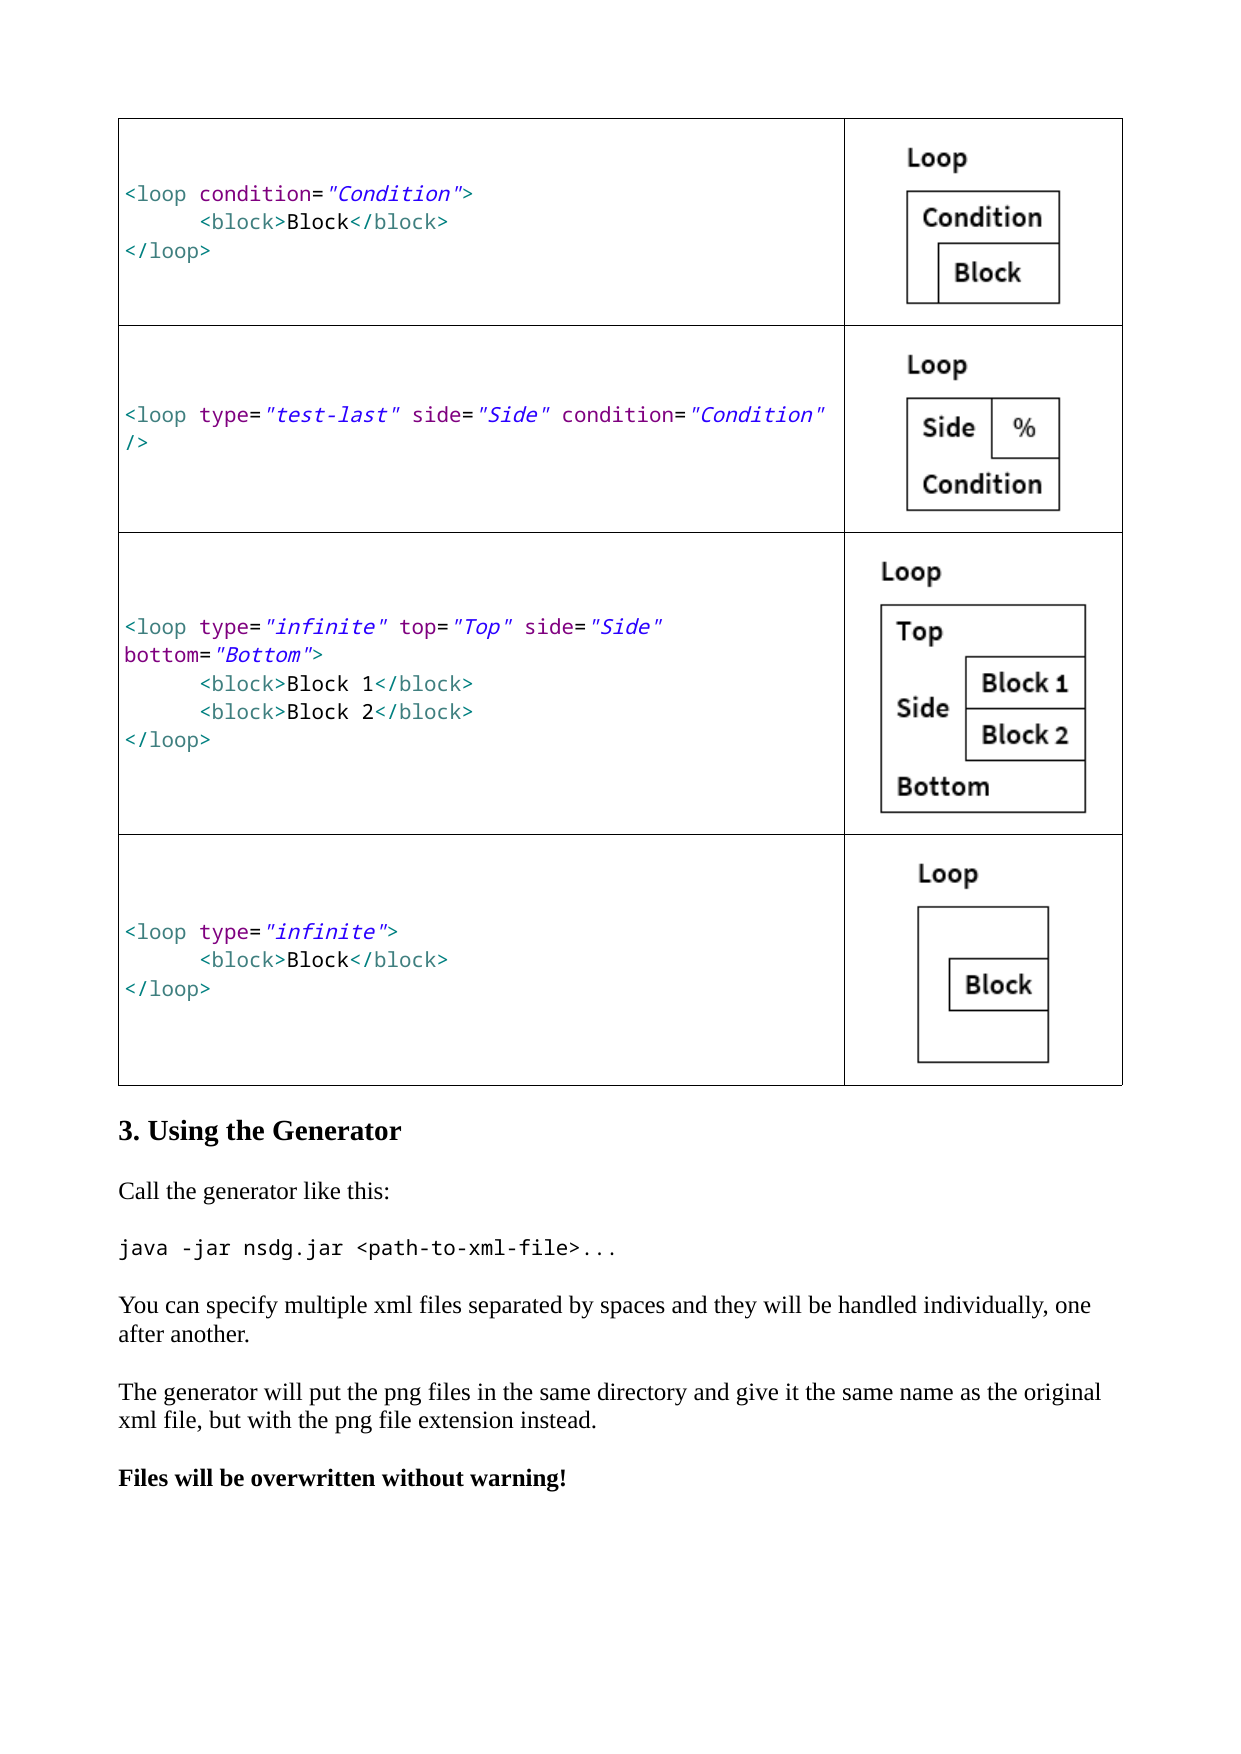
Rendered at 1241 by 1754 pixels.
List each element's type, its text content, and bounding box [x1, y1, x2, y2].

table_header <loop condition="Condition"> <block>Block</block> </loop> [119, 119, 844, 325]
picture [902, 840, 1065, 1079]
text You can specify multiple xml files separated by spaces and they will be handled individually, one after another. [118, 1291, 1122, 1348]
picture [865, 537, 1102, 829]
table_cell [845, 533, 1122, 834]
text java -jar nsdg.jar <path-to-xml-file>... [118, 1233, 1122, 1262]
table_cell <loop type="test-last" side="Side" condition="Condition" /> [119, 326, 844, 532]
table_cell <loop type="infinite" top="Top" side="Side" bottom="Bottom"> <block>Block 1</block> <block>Block 2</block> </loop> [119, 533, 844, 834]
table_cell [845, 326, 1122, 532]
text 3. Using the Generator [118, 1113, 1122, 1147]
picture [891, 330, 1076, 527]
table_header [845, 119, 1122, 325]
text Call the generator like this: [118, 1176, 1122, 1204]
table_cell [845, 835, 1122, 1085]
text The generator will put the png files in the same directory and give it the same name as the original xml file, but with the png file extension instead. [118, 1377, 1122, 1434]
text Files will be overwritten without warning! [118, 1463, 1122, 1492]
table_cell <loop type="infinite"> <block>Block</block> </loop> [119, 835, 844, 1085]
picture [891, 123, 1076, 320]
